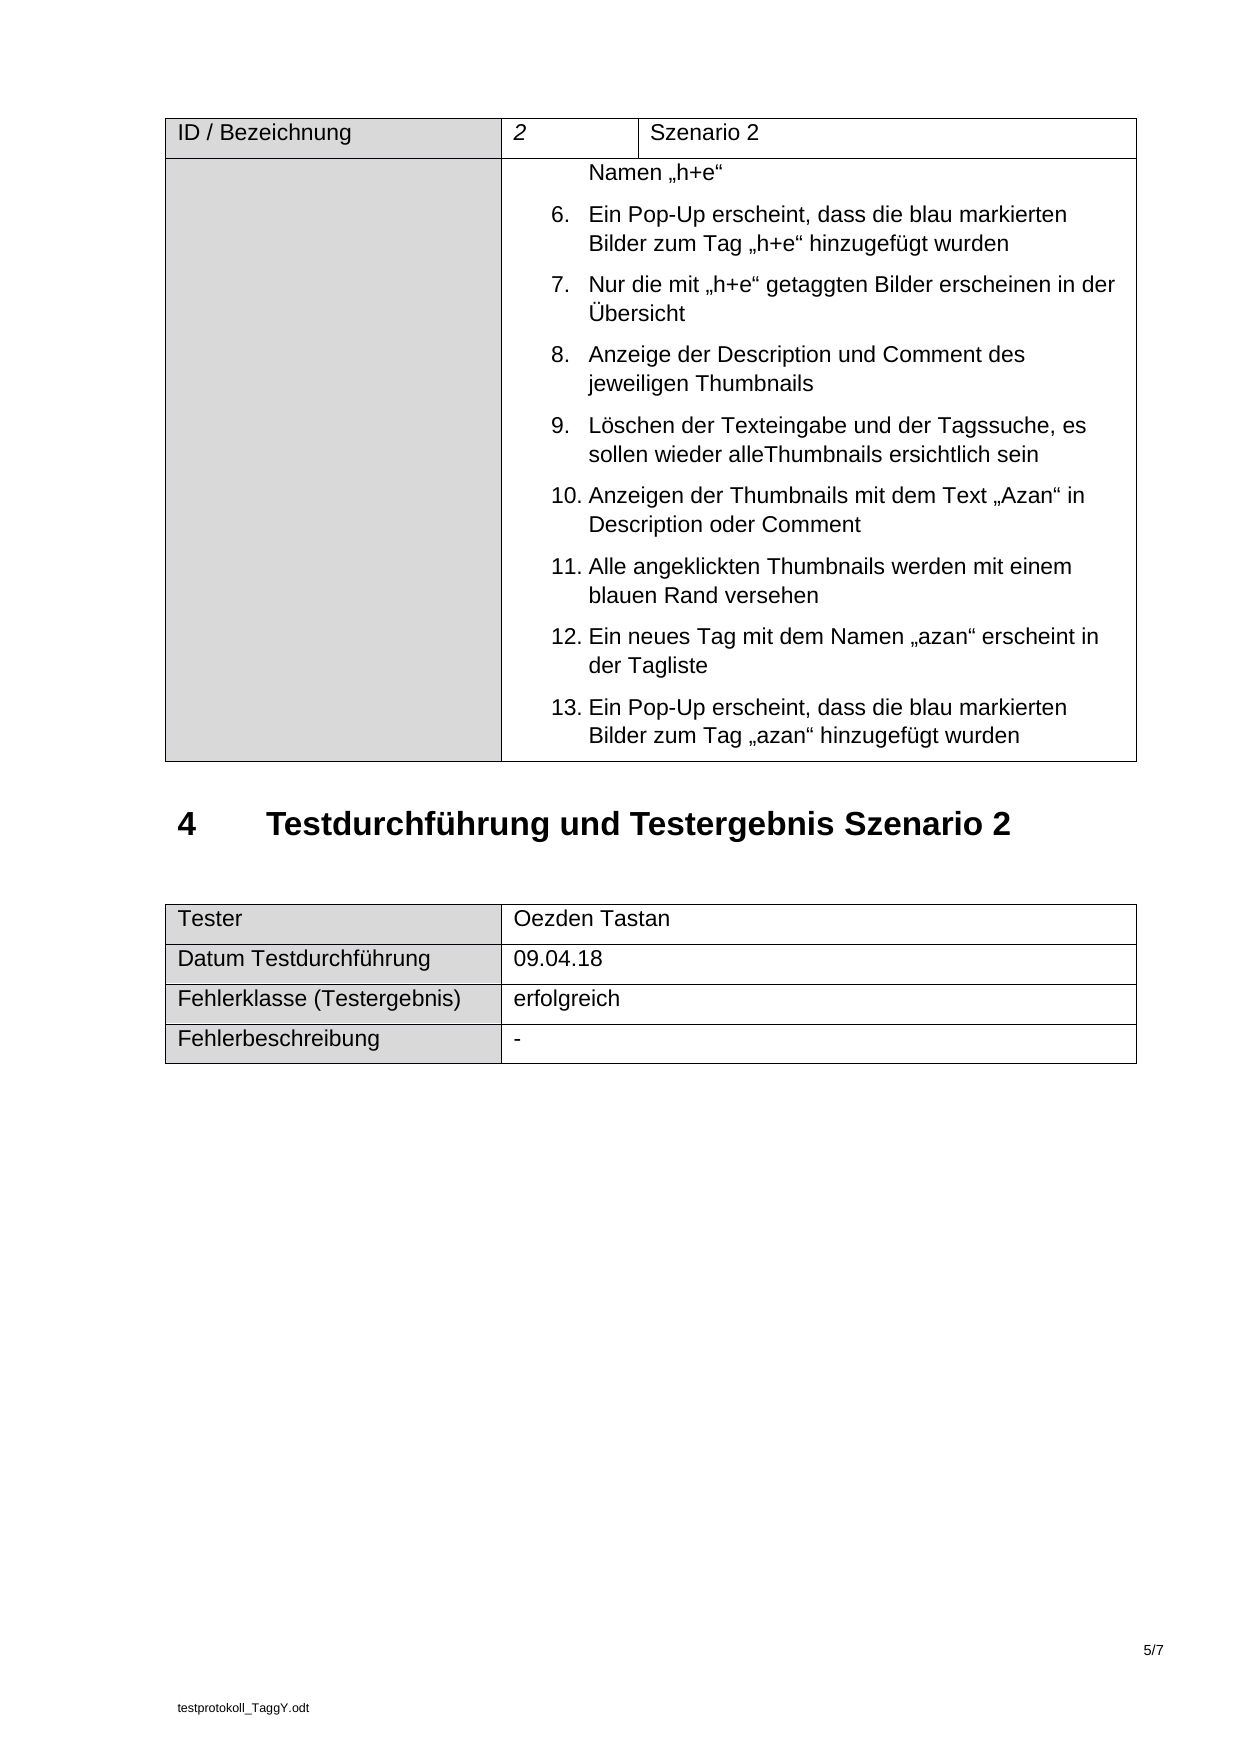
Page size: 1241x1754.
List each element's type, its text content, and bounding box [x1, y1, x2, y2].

table_cell [166, 159, 501, 761]
table_cell erfolgreich [502, 985, 1136, 1023]
table_header Tester [166, 905, 501, 944]
table_header 2 [502, 119, 638, 158]
table_cell Fehlerbeschreibung [166, 1025, 501, 1063]
table_cell Fehlerklasse (Testergebnis) [166, 985, 501, 1023]
table_cell Datum Testdurchführung [166, 945, 501, 983]
table_header Szenario 2 [639, 119, 1136, 158]
table_header ID / Bezeichnung [166, 119, 501, 158]
subtitle Testdurchführung und Testergebnis Szenario 2 [177, 804, 1122, 842]
table_header Oezden Tastan [502, 905, 1136, 944]
table_cell - [502, 1025, 1136, 1063]
table_cell Die Übersichtsseite mit den Thumbnails und der Tagliste erscheint – Seite „overview“ Alle gespeicherten Tags sind bei jeder beliebigen Interaktion auf der rechten Seite in Form einer scrollbaren Liste ersichtlich Alle Thumbnails können durch den scrollbaren Container betrachtet werden Um das angekickte Thumbnail erscheint ein blauer Rand Ein neues Tag erscheint in der Tagliste mit dem Namen „h+e“ Ein Pop-Up erscheint, dass die blau markierten Bilder zum Tag „h+e“ hinzugefügt wurden Nur die mit „h+e“ getaggten Bilder erscheinen in der Übersicht Anzeige der Description und Comment des jeweiligen Thumbnails Löschen der Texteingabe und der Tagssuche, es sollen wieder alleThumbnails ersichtlich sein Anzeigen der Thumbnails mit dem Text „Azan“ in Description oder Comment Alle angeklickten Thumbnails werden mit einem blauen Rand versehen Ein neues Tag mit dem Namen „azan“ erscheint in der Tagliste Ein Pop-Up erscheint, dass die blau markierten Bilder zum Tag „azan“ hinzugefügt wurden [502, 159, 1136, 761]
table_cell 09.04.18 [502, 945, 1136, 983]
